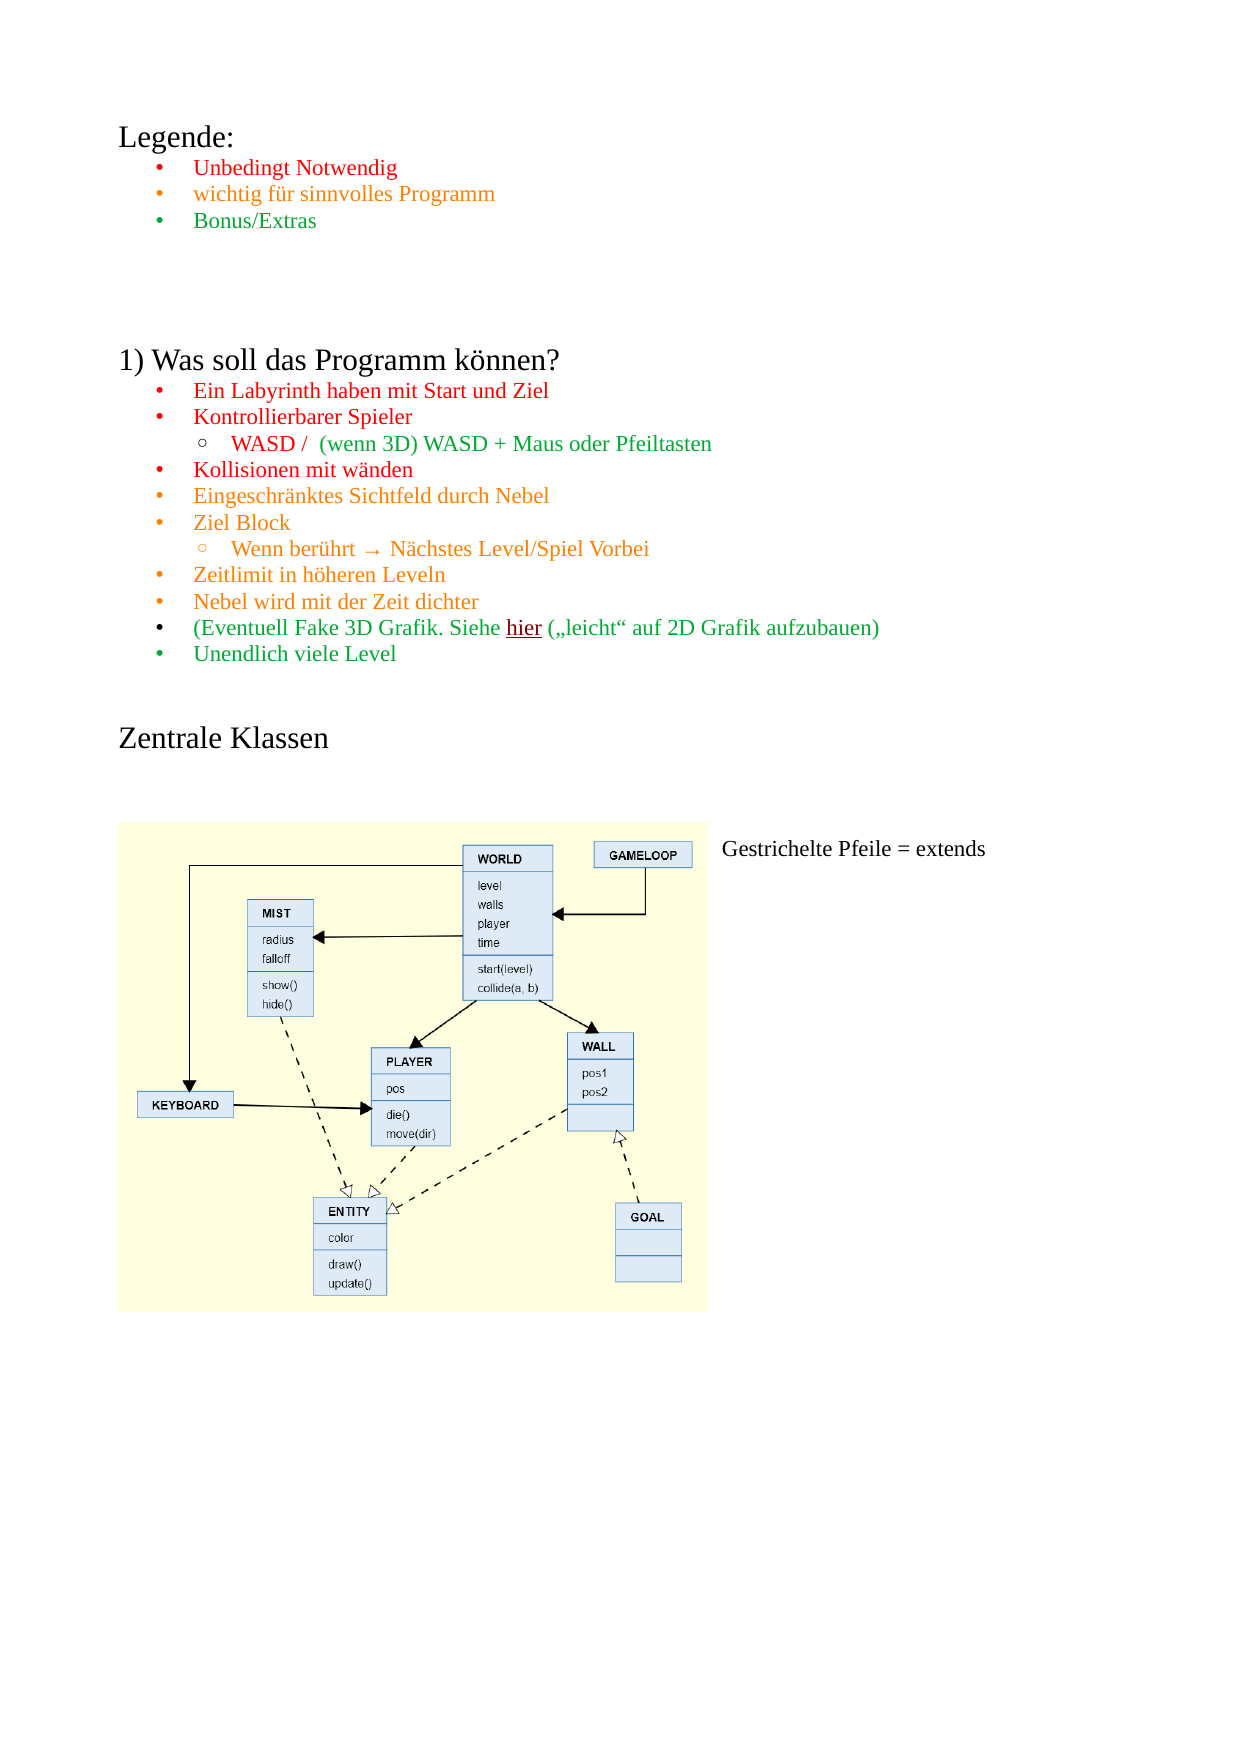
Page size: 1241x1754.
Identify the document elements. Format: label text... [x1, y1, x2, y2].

picture [118, 822, 709, 1312]
list Ein Labyrinth haben mit Start und Ziel [156, 377, 1122, 403]
list wichtig für sinnvolles Programm [156, 180, 1122, 207]
list Zeitlimit in höheren Leveln [156, 561, 1122, 588]
list Kollisionen mit wänden [156, 456, 1122, 482]
list Nebel wird mit der Zeit dichter [156, 588, 1122, 614]
list Kontrollierbarer Spieler [156, 403, 1122, 429]
text 1) Was soll das Programm können? [118, 341, 1122, 377]
text Gestrichelte Pfeile = extends [709, 827, 1122, 863]
list Eingeschränktes Sichtfeld durch Nebel [156, 482, 1122, 509]
list Unendlich viele Level [156, 640, 1122, 667]
text Legende: [118, 118, 1122, 154]
list (Eventuell Fake 3D Grafik. Siehe hier („leicht“ auf 2D Grafik aufzubauen) [156, 614, 1122, 640]
list Unbedingt Notwendig [156, 154, 1122, 180]
list Bonus/Extras [156, 207, 1122, 233]
text Zentrale Klassen [118, 719, 1122, 755]
list Ziel Block [156, 509, 1122, 535]
list WASD / (wenn 3D) WASD + Maus oder Pfeiltasten [193, 429, 1122, 456]
list Wenn berührt → Nächstes Level/Spiel Vorbei [193, 535, 1122, 561]
